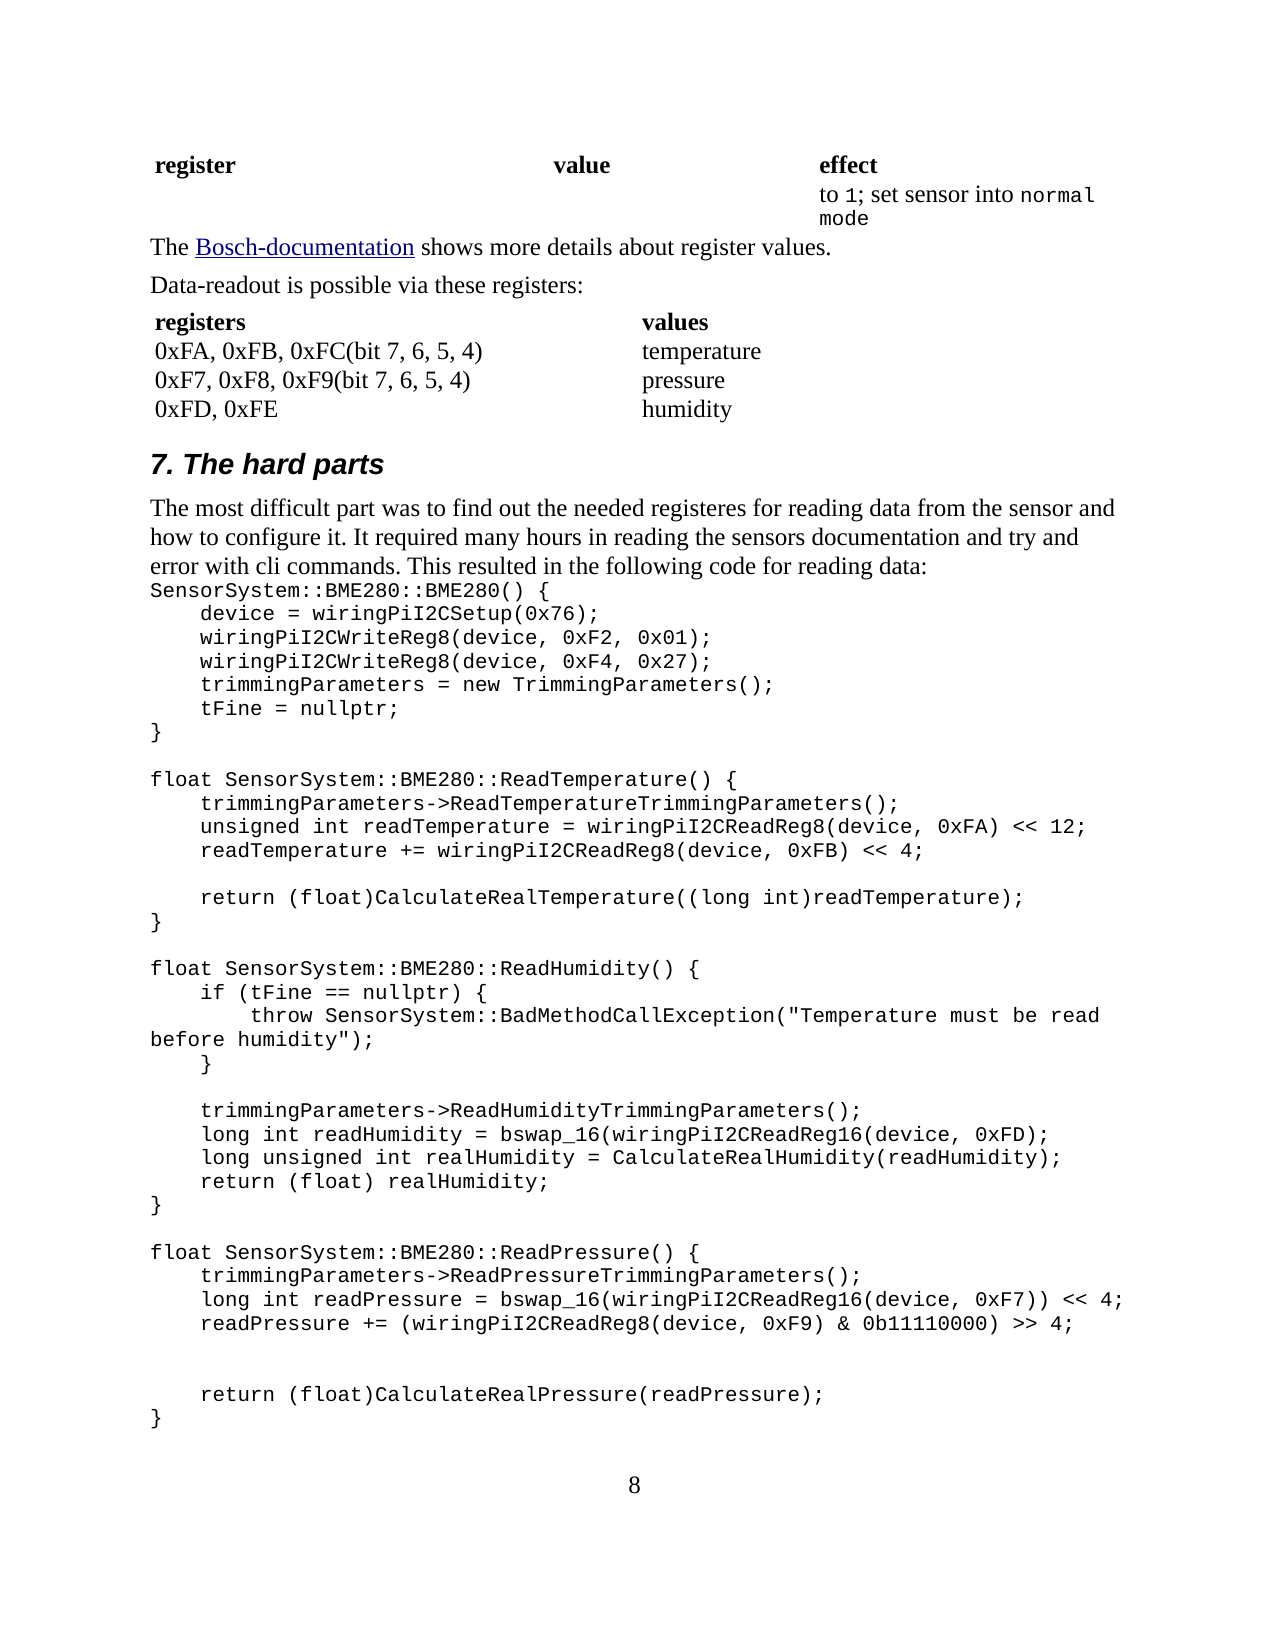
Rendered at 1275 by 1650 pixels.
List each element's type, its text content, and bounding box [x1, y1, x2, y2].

text if (tFine == nullptr) { [150, 982, 1125, 1005]
text trimmingParameters = new TrimmingParameters(); [150, 674, 1125, 698]
text wiringPiI2CWriteReg8(device, 0xF2, 0x01); [150, 627, 1125, 651]
text tFine = nullptr; [150, 698, 1125, 722]
text return (float)CalculateRealPressure(readPressure); [150, 1384, 1125, 1407]
table_cell 0xFD, 0xFE [150, 394, 637, 422]
text return (float)CalculateRealTemperature((long int)readTemperature); [150, 887, 1125, 911]
table_header value [549, 150, 815, 179]
text float SensorSystem::BME280::ReadTemperature() { [150, 769, 1125, 792]
table_cell to 1; set sensor into normal mode [815, 179, 1125, 232]
text long unsigned int realHumidity = CalculateRealHumidity(readHumidity); [150, 1147, 1125, 1171]
text } [150, 1407, 1125, 1431]
text unsigned int readTemperature = wiringPiI2CReadReg8(device, 0xFA) << 12; [150, 816, 1125, 840]
text } [150, 722, 1125, 745]
text trimmingParameters->ReadHumidityTrimmingParameters(); [150, 1100, 1125, 1123]
text wiringPiI2CWriteReg8(device, 0xF4, 0x27); [150, 651, 1125, 674]
table_cell [150, 179, 549, 232]
table_cell 0xF7, 0xF8, 0xF9(bit 7, 6, 5, 4) [150, 365, 637, 394]
table_cell temperature [638, 336, 1125, 365]
table_header register [150, 150, 549, 179]
text throw SensorSystem::BadMethodCallException("Temperature must be read before humidity"); [150, 1005, 1125, 1053]
subtitle 7. The hard parts [150, 447, 1125, 481]
table_header effect [815, 150, 1125, 179]
text float SensorSystem::BME280::ReadHumidity() { [150, 958, 1125, 982]
text device = wiringPiI2CSetup(0x76); [150, 603, 1125, 627]
table_cell [549, 179, 815, 232]
table_cell pressure [638, 365, 1125, 394]
table_header registers [150, 308, 637, 336]
text long int readPressure = bswap_16(wiringPiI2CReadReg16(device, 0xF7)) << 4; [150, 1289, 1125, 1313]
text readTemperature += wiringPiI2CReadReg8(device, 0xFB) << 4; [150, 840, 1125, 863]
text trimmingParameters->ReadTemperatureTrimmingParameters(); [150, 792, 1125, 816]
table_header values [638, 308, 1125, 336]
text The most difficult part was to find out the needed registeres for reading data from the sensor and how to configure it. It required many hours in reading the sensors documentation and try and error with cli commands. This resulted in the following code for reading data: [150, 493, 1125, 580]
text trimmingParameters->ReadPressureTrimmingParameters(); [150, 1265, 1125, 1289]
table_cell humidity [638, 394, 1125, 422]
text Data-readout is possible via these registers: [150, 270, 1125, 298]
text } [150, 911, 1125, 934]
text readPressure += (wiringPiI2CReadReg8(device, 0xF9) & 0b11110000) >> 4; [150, 1313, 1125, 1336]
text } [150, 1053, 1125, 1076]
text } [150, 1194, 1125, 1218]
text The Bosch-documentation shows more details about register values. [150, 232, 1125, 261]
table_cell 0xFA, 0xFB, 0xFC(bit 7, 6, 5, 4) [150, 336, 637, 365]
text long int readHumidity = bswap_16(wiringPiI2CReadReg16(device, 0xFD); [150, 1123, 1125, 1147]
text float SensorSystem::BME280::ReadPressure() { [150, 1242, 1125, 1265]
text SensorSystem::BME280::BME280() { [150, 580, 1125, 603]
text return (float) realHumidity; [150, 1171, 1125, 1194]
